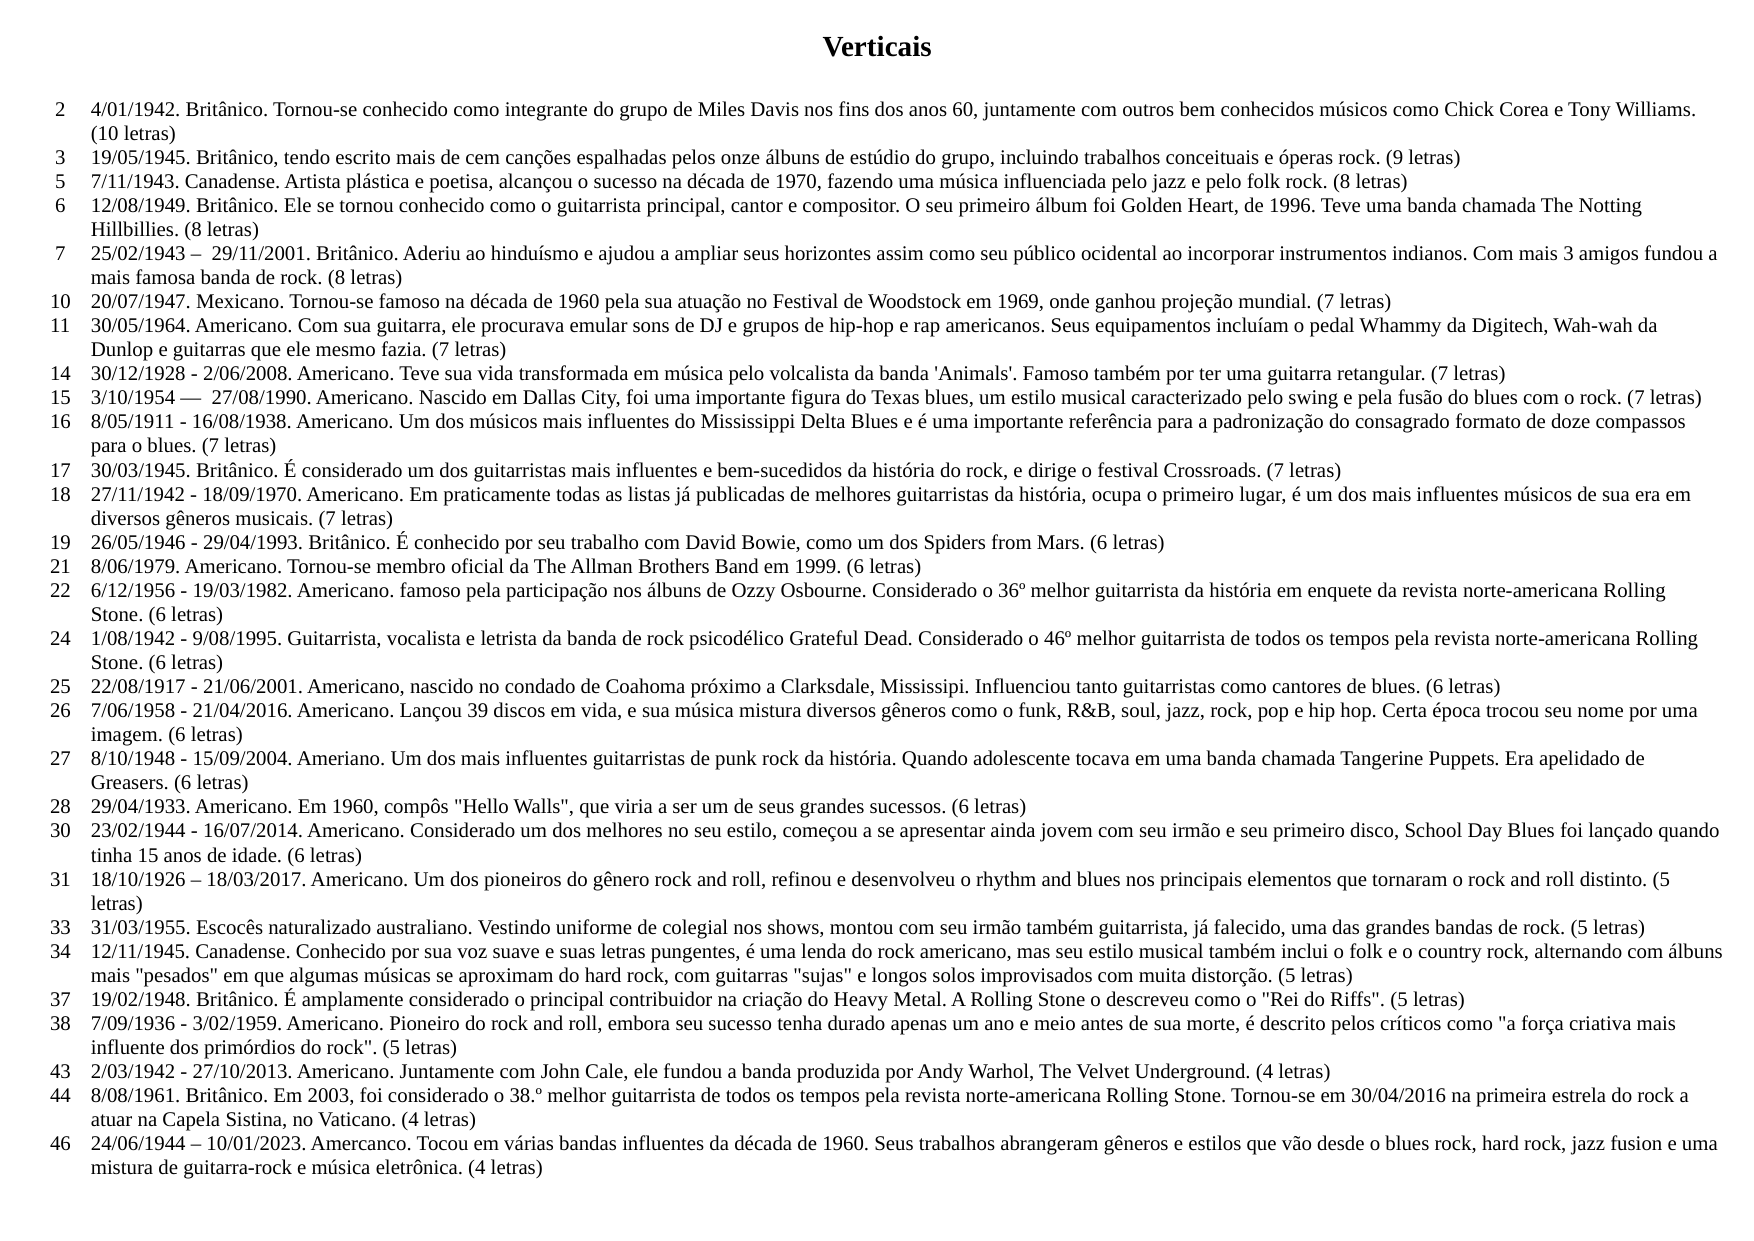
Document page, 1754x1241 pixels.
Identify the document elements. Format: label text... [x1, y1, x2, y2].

table_cell 33 [30, 915, 91, 939]
table_cell 12/11/1945. Canadense. Conhecido por sua voz suave e suas letras pungentes, é uma lenda do rock americano, mas seu estilo musical também inclui o folk e o country rock, alternando com álbuns mais "pesados" em que algumas músicas se aproximam do hard rock, com guitarras "sujas" e longos solos improvisados com muita distorção. (5 letras) [91, 939, 1724, 987]
table_cell 44 [30, 1083, 91, 1131]
table_cell 19/02/1948. Britânico. É amplamente considerado o principal contribuidor na criação do Heavy Metal. A Rolling Stone o descreveu como o "Rei do Riffs". (5 letras) [91, 987, 1724, 1011]
table_cell 14 [30, 361, 91, 385]
table_cell 6/12/1956 - 19/03/1982. Americano. famoso pela participação nos álbuns de Ozzy Osbourne. Considerado o 36º melhor guitarrista da história em enquete da revista norte-americana Rolling Stone. (6 letras) [91, 578, 1724, 626]
table_cell 24 [30, 626, 91, 674]
table_cell 16 [30, 409, 91, 457]
table_cell 28 [30, 794, 91, 818]
table_cell 7/11/1943. Canadense. Artista plástica e poetisa, alcançou o sucesso na década de 1970, fazendo uma música influenciada pelo jazz e pelo folk rock. (8 letras) [91, 169, 1724, 193]
table_cell 26 [30, 698, 91, 746]
table_cell 25/02/1943 – 29/11/2001. Britânico. Aderiu ao hinduísmo e ajudou a ampliar seus horizontes assim como seu público ocidental ao incorporar instrumentos indianos. Com mais 3 amigos fundou a mais famosa banda de rock. (8 letras) [91, 241, 1724, 289]
table_cell 30/12/1928 - 2/06/2008. Americano. Teve sua vida transformada em música pelo volcalista da banda 'Animals'. Famoso também por ter uma guitarra retangular. (7 letras) [91, 361, 1724, 385]
table_cell 19 [30, 530, 91, 554]
table_cell 30/05/1964. Americano. Com sua guitarra, ele procurava emular sons de DJ e grupos de hip-hop e rap americanos. Seus equipamentos incluíam o pedal Whammy da Digitech, Wah-wah da Dunlop e guitarras que ele mesmo fazia. (7 letras) [91, 313, 1724, 361]
table_cell 21 [30, 554, 91, 578]
table_cell 8/05/1911 - 16/08/1938. Americano. Um dos músicos mais influentes do Mississippi Delta Blues e é uma importante referência para a padronização do consagrado formato de doze compassos para o blues. (7 letras) [91, 409, 1724, 457]
table_cell 30/03/1945. Britânico. É considerado um dos guitarristas mais influentes e bem-sucedidos da história do rock, e dirige o festival Crossroads. (7 letras) [91, 458, 1724, 482]
table_cell 10 [30, 289, 91, 313]
text Verticais [29, 29, 1724, 63]
table_cell 37 [30, 987, 91, 1011]
table_header 2 [30, 97, 91, 145]
table_cell 30 [30, 819, 91, 867]
table_cell 31/03/1955. Escocês naturalizado australiano. Vestindo uniforme de colegial nos shows, montou com seu irmão também guitarrista, já falecido, uma das grandes bandas de rock. (5 letras) [91, 915, 1724, 939]
table_cell 6 [30, 193, 91, 241]
table_cell 8/06/1979. Americano. Tornou-se membro oficial da The Allman Brothers Band em 1999. (6 letras) [91, 554, 1724, 578]
table_cell 27 [30, 746, 91, 794]
table_cell 22/08/1917 - 21/06/2001. Americano, nascido no condado de Coahoma próximo a Clarksdale, Mississipi. Influenciou tanto guitarristas como cantores de blues. (6 letras) [91, 674, 1724, 698]
table_cell 1/08/1942 - 9/08/1995. Guitarrista, vocalista e letrista da banda de rock psicodélico Grateful Dead. Considerado o 46º melhor guitarrista de todos os tempos pela revista norte-americana Rolling Stone. (6 letras) [91, 626, 1724, 674]
table_cell 8/08/1961. Britânico. Em 2003, foi considerado o 38.º melhor guitarrista de todos os tempos pela revista norte-americana Rolling Stone. Tornou-se em 30/04/2016 na primeira estrela do rock a atuar na Capela Sistina, no Vaticano. (4 letras) [91, 1083, 1724, 1131]
table_cell 25 [30, 674, 91, 698]
table_cell 3/10/1954 — 27/08/1990. Americano. Nascido em Dallas City, foi uma importante figura do Texas blues, um estilo musical caracterizado pelo swing e pela fusão do blues com o rock. (7 letras) [91, 385, 1724, 409]
table_cell 23/02/1944 - 16/07/2014. Americano. Considerado um dos melhores no seu estilo, começou a se apresentar ainda jovem com seu irmão e seu primeiro disco, School Day Blues foi lançado quando tinha 15 anos de idade. (6 letras) [91, 819, 1724, 867]
table_cell 2/03/1942 - 27/10/2013. Americano. Juntamente com John Cale, ele fundou a banda produzida por Andy Warhol, The Velvet Underground. (4 letras) [91, 1059, 1724, 1083]
table_cell 22 [30, 578, 91, 626]
table_cell 15 [30, 385, 91, 409]
table_cell 12/08/1949. Britânico. Ele se tornou conhecido como o guitarrista principal, cantor e compositor. O seu primeiro álbum foi Golden Heart, de 1996. Teve uma banda chamada The Notting Hillbillies. (8 letras) [91, 193, 1724, 241]
table_cell 24/06/1944 – 10/01/2023. Amercanco. Tocou em várias bandas influentes da década de 1960. Seus trabalhos abrangeram gêneros e estilos que vão desde o blues rock, hard rock, jazz fusion e uma mistura de guitarra-rock e música eletrônica. (4 letras) [91, 1131, 1724, 1179]
table_cell 31 [30, 867, 91, 915]
table_cell 46 [30, 1131, 91, 1179]
table_cell 18/10/1926 – 18/03/2017. Americano. Um dos pioneiros do gênero rock and roll, refinou e desenvolveu o rhythm and blues nos principais elementos que tornaram o rock and roll distinto. (5 letras) [91, 867, 1724, 915]
table_cell 17 [30, 458, 91, 482]
table_cell 29/04/1933. Americano. Em 1960, compôs "Hello Walls", que viria a ser um de seus grandes sucessos. (6 letras) [91, 794, 1724, 818]
table_cell 8/10/1948 - 15/09/2004. Ameriano. Um dos mais influentes guitarristas de punk rock da história. Quando adolescente tocava em uma banda chamada Tangerine Puppets. Era apelidado de Greasers. (6 letras) [91, 746, 1724, 794]
table_cell 20/07/1947. Mexicano. Tornou-se famoso na década de 1960 pela sua atuação no Festival de Woodstock em 1969, onde ganhou projeção mundial. (7 letras) [91, 289, 1724, 313]
table_cell 11 [30, 313, 91, 361]
table_cell 3 [30, 145, 91, 169]
table_header 4/01/1942. Britânico. Tornou-se conhecido como integrante do grupo de Miles Davis nos fins dos anos 60, juntamente com outros bem conhecidos músicos como Chick Corea e Tony Williams. (10 letras) [91, 97, 1724, 145]
table_cell 19/05/1945. Britânico, tendo escrito mais de cem canções espalhadas pelos onze álbuns de estúdio do grupo, incluindo trabalhos conceituais e óperas rock. (9 letras) [91, 145, 1724, 169]
table_cell 43 [30, 1059, 91, 1083]
table_cell 27/11/1942 - 18/09/1970. Americano. Em praticamente todas as listas já publicadas de melhores guitarristas da história, ocupa o primeiro lugar, é um dos mais influentes músicos de sua era em diversos gêneros musicais. (7 letras) [91, 482, 1724, 530]
table_cell 7 [30, 241, 91, 289]
table_cell 5 [30, 169, 91, 193]
table_cell 26/05/1946 - 29/04/1993. Britânico. É conhecido por seu trabalho com David Bowie, como um dos Spiders from Mars. (6 letras) [91, 530, 1724, 554]
table_cell 34 [30, 939, 91, 987]
table_cell 18 [30, 482, 91, 530]
table_cell 7/06/1958 - 21/04/2016. Americano. Lançou 39 discos em vida, e sua música mistura diversos gêneros como o funk, R&B, soul, jazz, rock, pop e hip hop. Certa época trocou seu nome por uma imagem. (6 letras) [91, 698, 1724, 746]
table_cell 7/09/1936 - 3/02/1959. Americano. Pioneiro do rock and roll, embora seu sucesso tenha durado apenas um ano e meio antes de sua morte, é descrito pelos críticos como "a força criativa mais influente dos primórdios do rock". (5 letras) [91, 1011, 1724, 1059]
table_cell 38 [30, 1011, 91, 1059]
